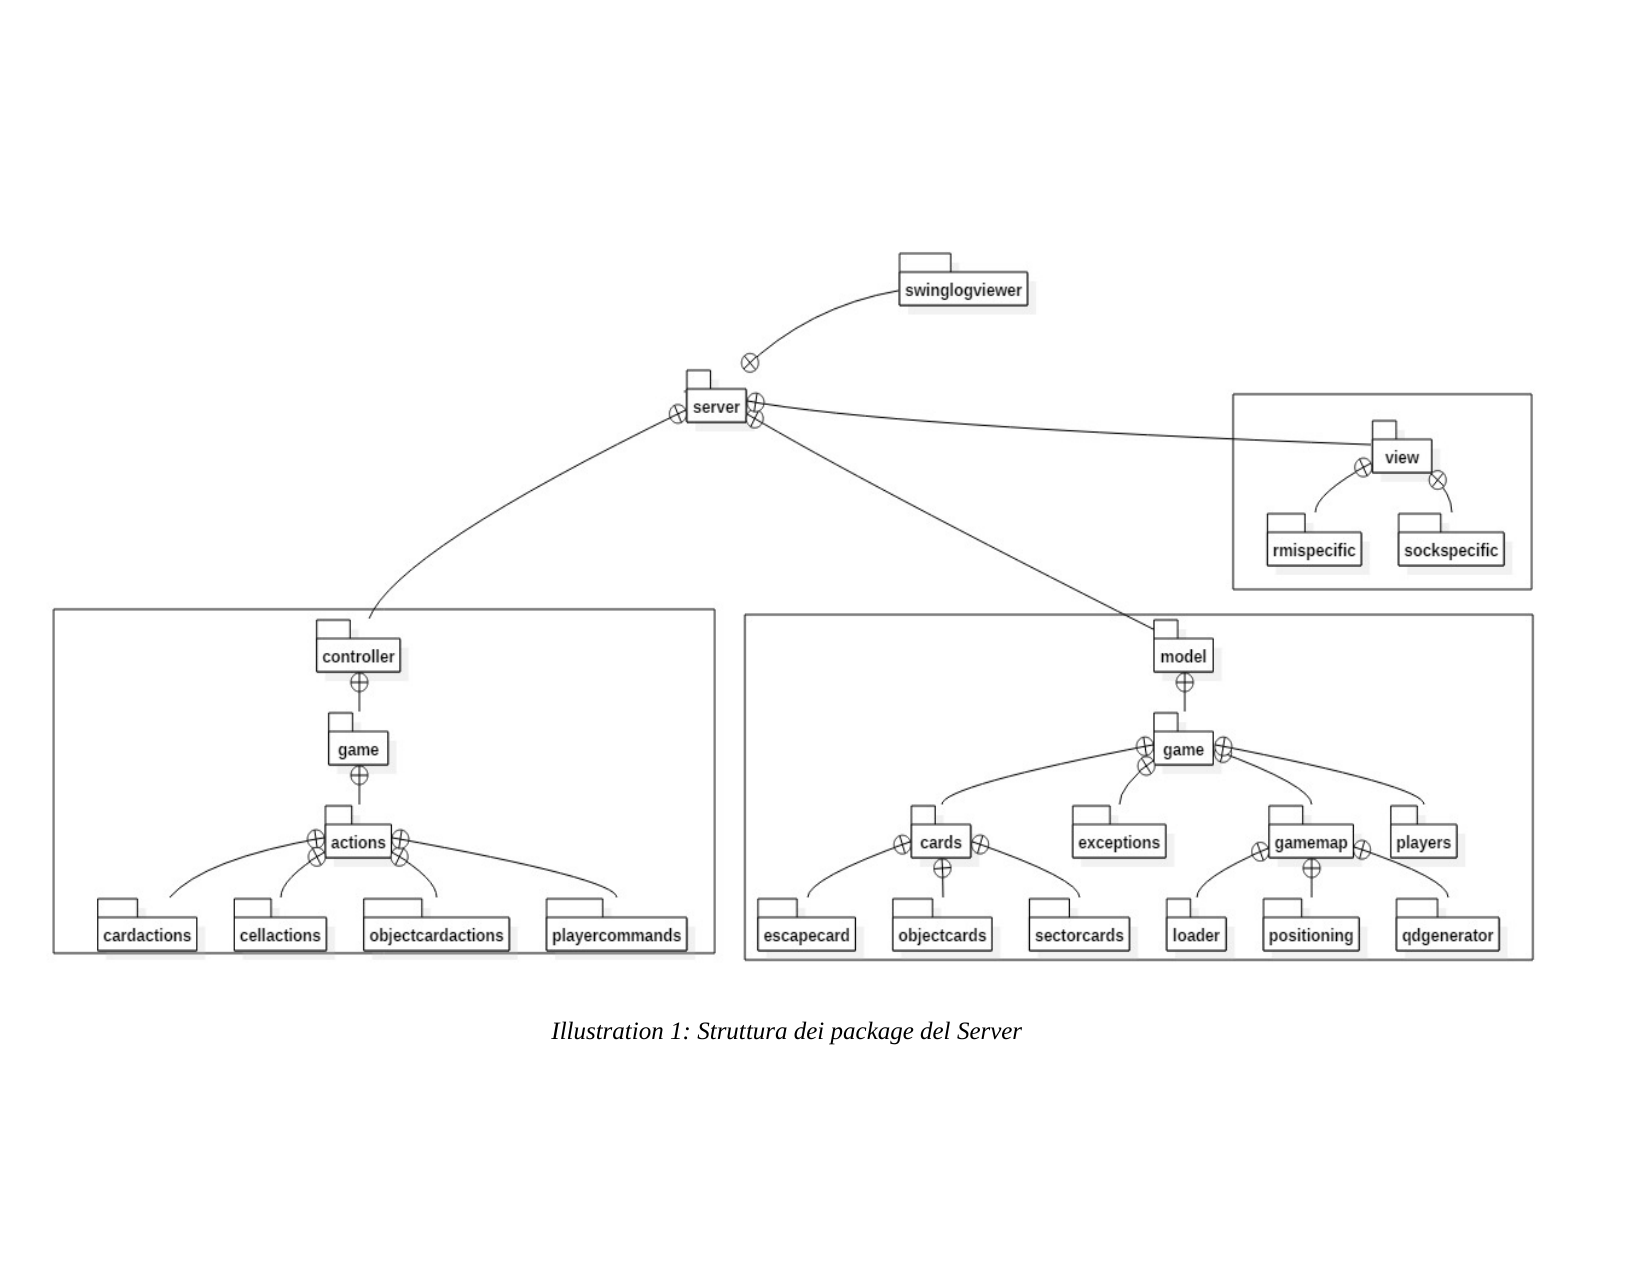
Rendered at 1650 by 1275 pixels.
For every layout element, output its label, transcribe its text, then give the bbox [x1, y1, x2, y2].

picture [38, 243, 1539, 964]
text Illustration 1: Struttura dei package del Server [59, 1016, 1516, 1045]
